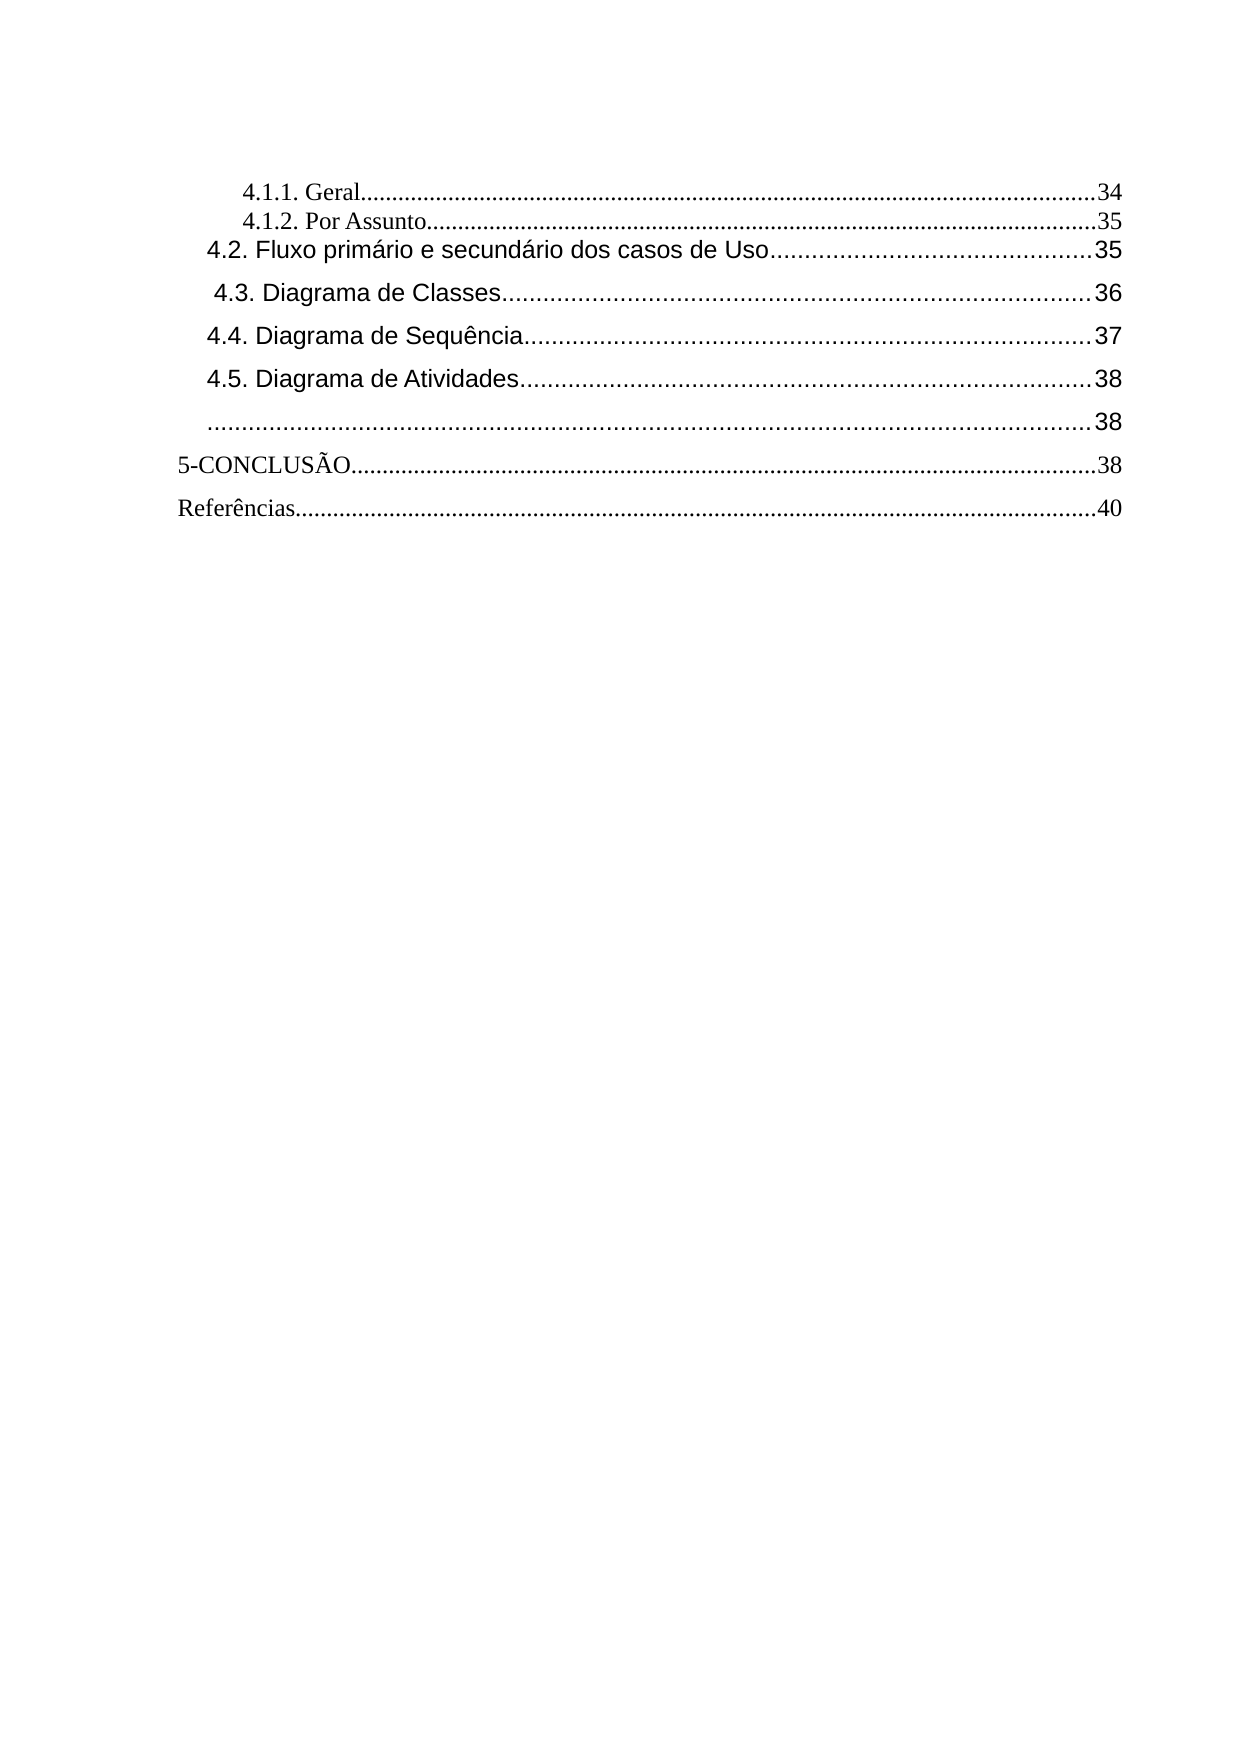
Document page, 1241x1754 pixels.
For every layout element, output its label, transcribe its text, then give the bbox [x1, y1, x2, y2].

text 4.4. Diagrama de Sequência 37 [207, 321, 1122, 350]
text 4.2. Fluxo primário e secundário dos casos de Uso 35 [207, 235, 1122, 263]
text 38 [207, 407, 1122, 436]
text 4.1.2. Por Assunto 35 [236, 206, 1122, 235]
text Referências 40 [177, 493, 1122, 522]
text 4.5. Diagrama de Atividades 38 [207, 364, 1122, 393]
text 5-CONCLUSÃO 38 [177, 450, 1122, 479]
text 4.3. Diagrama de Classes 36 [207, 278, 1122, 307]
text 4.1.1. Geral 34 [236, 177, 1122, 206]
